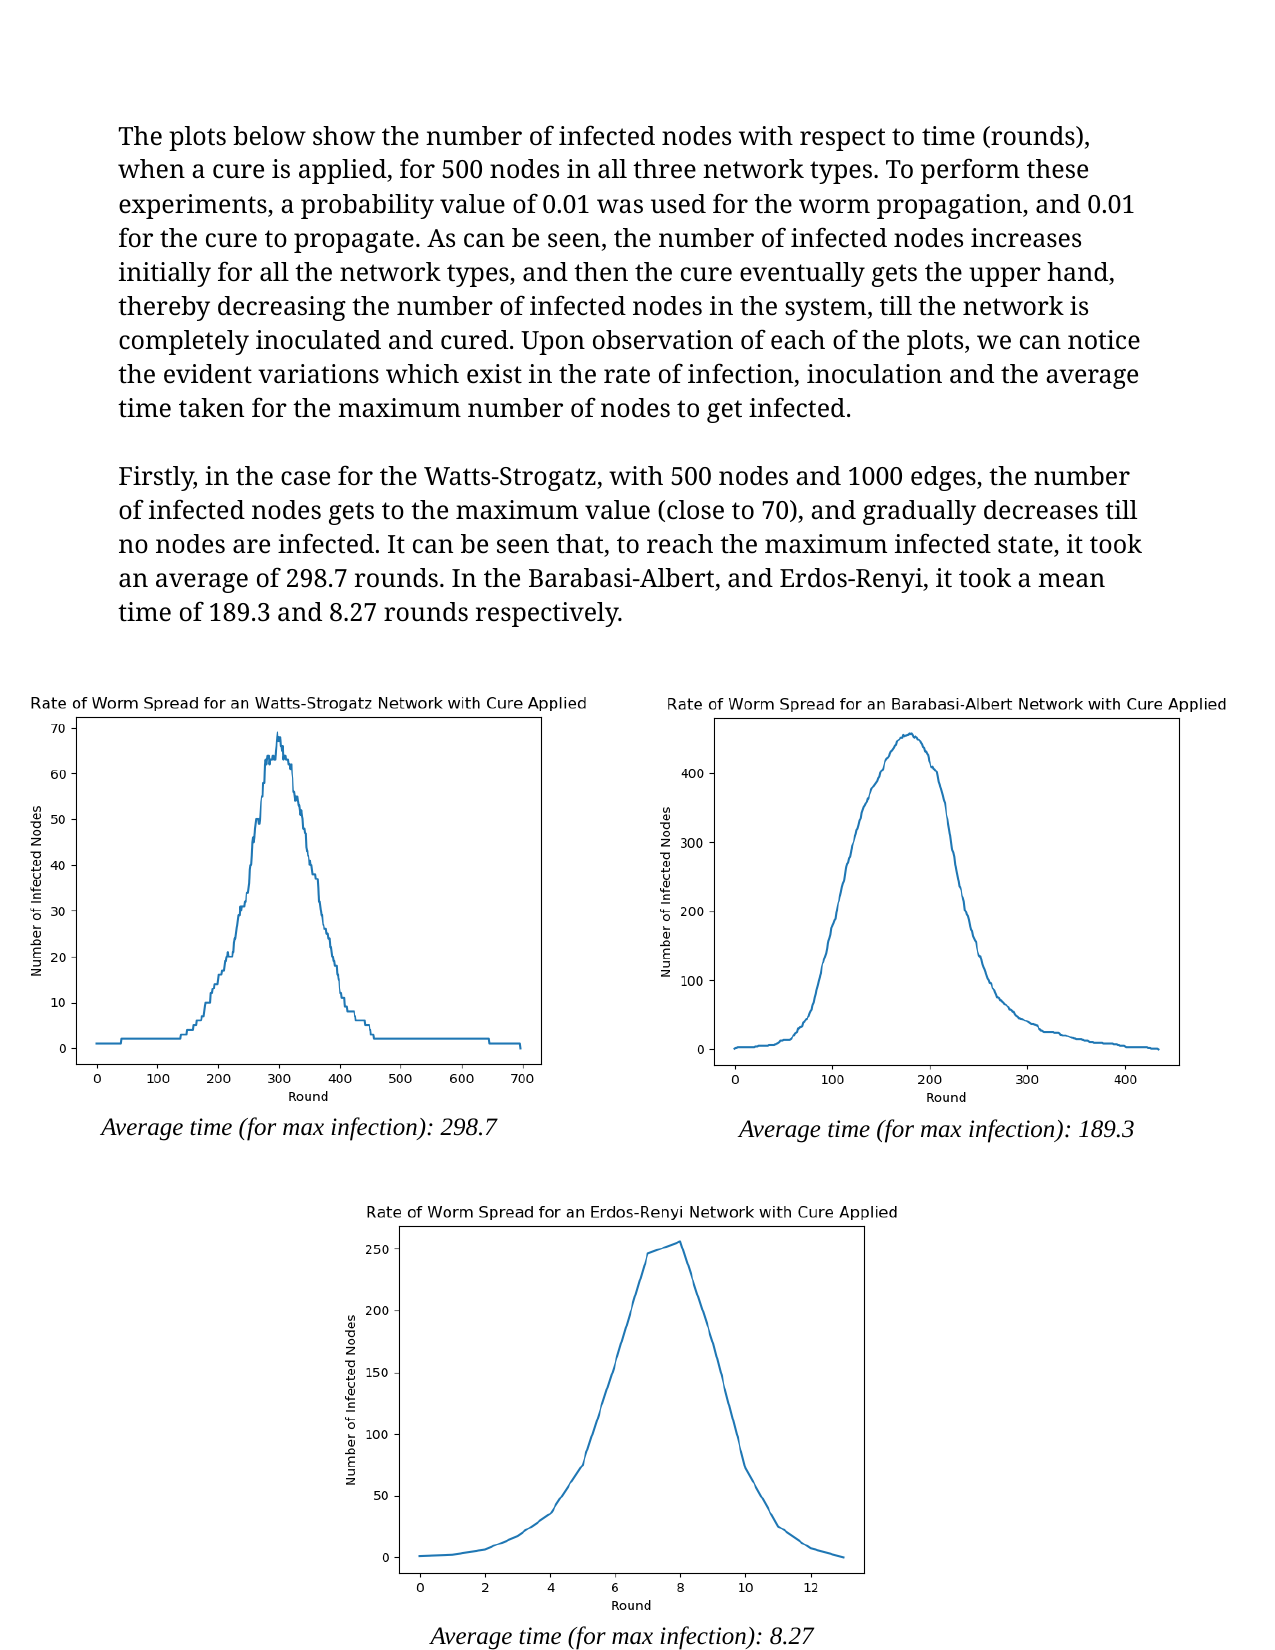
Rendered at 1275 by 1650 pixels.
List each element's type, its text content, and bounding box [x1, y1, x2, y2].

text Average time (for max infection): 298.7 [0, 1113, 600, 1141]
picture [323, 1171, 924, 1622]
text Average time (for max infection): 8.27 [323, 1622, 923, 1650]
text The plots below show the number of infected nodes with respect to time (rounds), when a cure is applied, for 500 nodes in all three network types. To perform these experiments, a probability value of 0.01 was used for the worm propagation, and 0.01 for the cure to propagate. As can be seen, the number of infected nodes increases initially for all the network types, and then the cure eventually gets the upper hand, thereby decreasing the number of infected nodes in the system, till the network is completely inoculated and cured. Upon observation of each of the plots, we can notice the evident variations which exist in the rate of infection, inoculation and the average time taken for the maximum number of nodes to get infected. [118, 118, 1157, 425]
text Firstly, in the case for the Watts-Strogatz, with 500 nodes and 1000 edges, the number of infected nodes gets to the maximum value (close to 70), and gradually decreases till no nodes are infected. It can be seen that, to reach the maximum infected state, it took an average of 298.7 rounds. In the Barabasi-Albert, and Erdos-Renyi, it took a mean time of 189.3 and 8.27 rounds respectively. [118, 459, 1157, 629]
picture [638, 663, 1238, 1114]
text Average time (for max infection): 189.3 [638, 1114, 1238, 1142]
picture [0, 662, 601, 1113]
